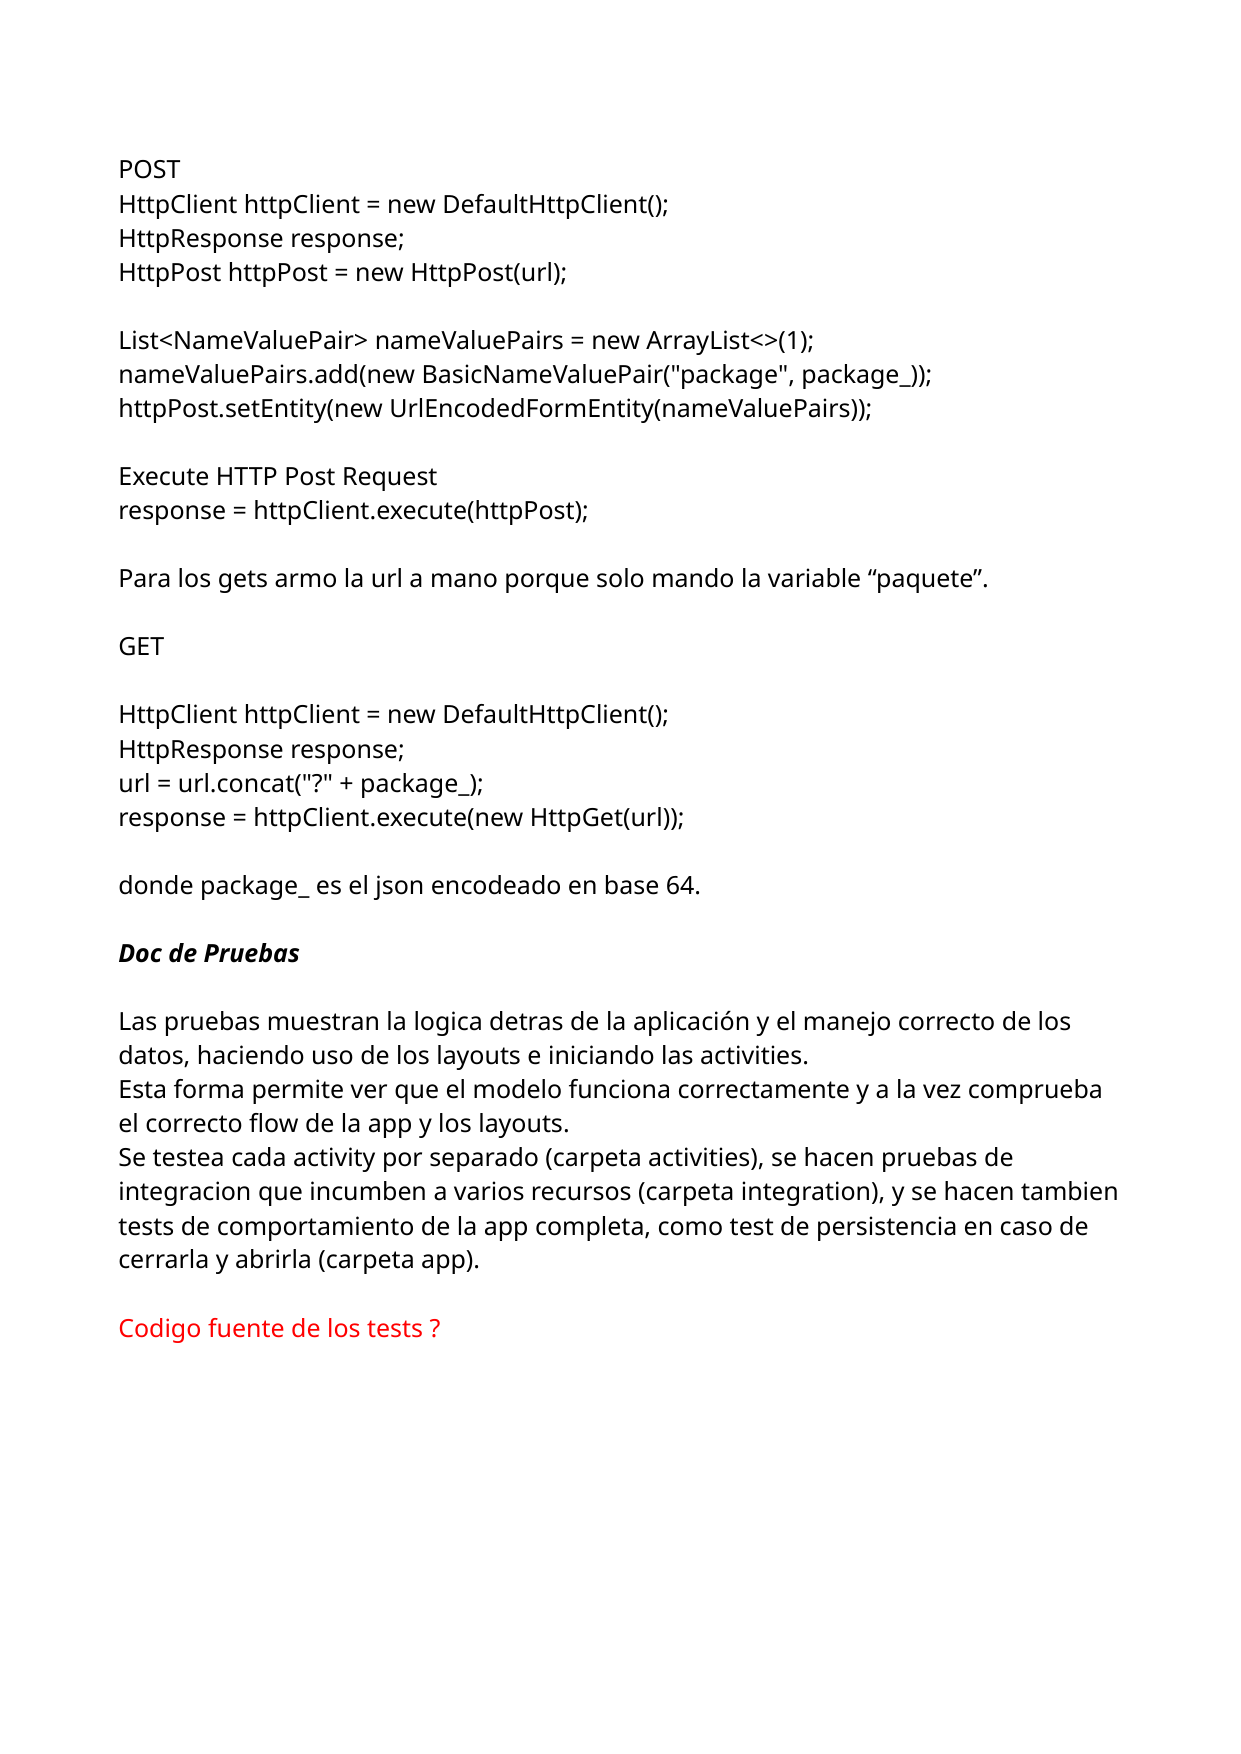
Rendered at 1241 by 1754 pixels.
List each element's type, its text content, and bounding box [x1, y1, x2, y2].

text donde package_ es el json encodeado en base 64. [118, 867, 1122, 902]
text POST [118, 152, 1122, 186]
text Para los gets armo la url a mano porque solo mando la variable “paquete”. [118, 561, 1122, 595]
text Esta forma permite ver que el modelo funciona correctamente y a la vez comprueba el correcto flow de la app y los layouts. [118, 1072, 1122, 1140]
text List<NameValuePair> nameValuePairs = new ArrayList<>(1); [118, 322, 1122, 357]
text Se testea cada activity por separado (carpeta activities), se hacen pruebas de integracion que incumben a varios recursos (carpeta integration), y se hacen tambien tests de comportamiento de la app completa, como test de persistencia en caso de cerrarla y abrirla (carpeta app). [118, 1140, 1122, 1276]
text HttpClient httpClient = new DefaultHttpClient(); [118, 186, 1122, 220]
text Las pruebas muestran la logica detras de la aplicación y el manejo correcto de los datos, haciendo uso de los layouts e iniciando las activities. [118, 1004, 1122, 1072]
text HttpPost httpPost = new HttpPost(url); [118, 254, 1122, 288]
text GET [118, 629, 1122, 663]
text url = url.concat("?" + package_); [118, 765, 1122, 799]
text httpPost.setEntity(new UrlEncodedFormEntity(nameValuePairs)); [118, 391, 1122, 425]
text Execute HTTP Post Request [118, 459, 1122, 493]
text Doc de Pruebas [118, 936, 1122, 970]
text Codigo fuente de los tests ? [118, 1310, 1122, 1344]
text HttpResponse response; [118, 731, 1122, 765]
text HttpClient httpClient = new DefaultHttpClient(); [118, 697, 1122, 731]
text nameValuePairs.add(new BasicNameValuePair("package", package_)); [118, 357, 1122, 391]
text response = httpClient.execute(httpPost); [118, 493, 1122, 527]
text response = httpClient.execute(new HttpGet(url)); [118, 799, 1122, 833]
text HttpResponse response; [118, 220, 1122, 254]
